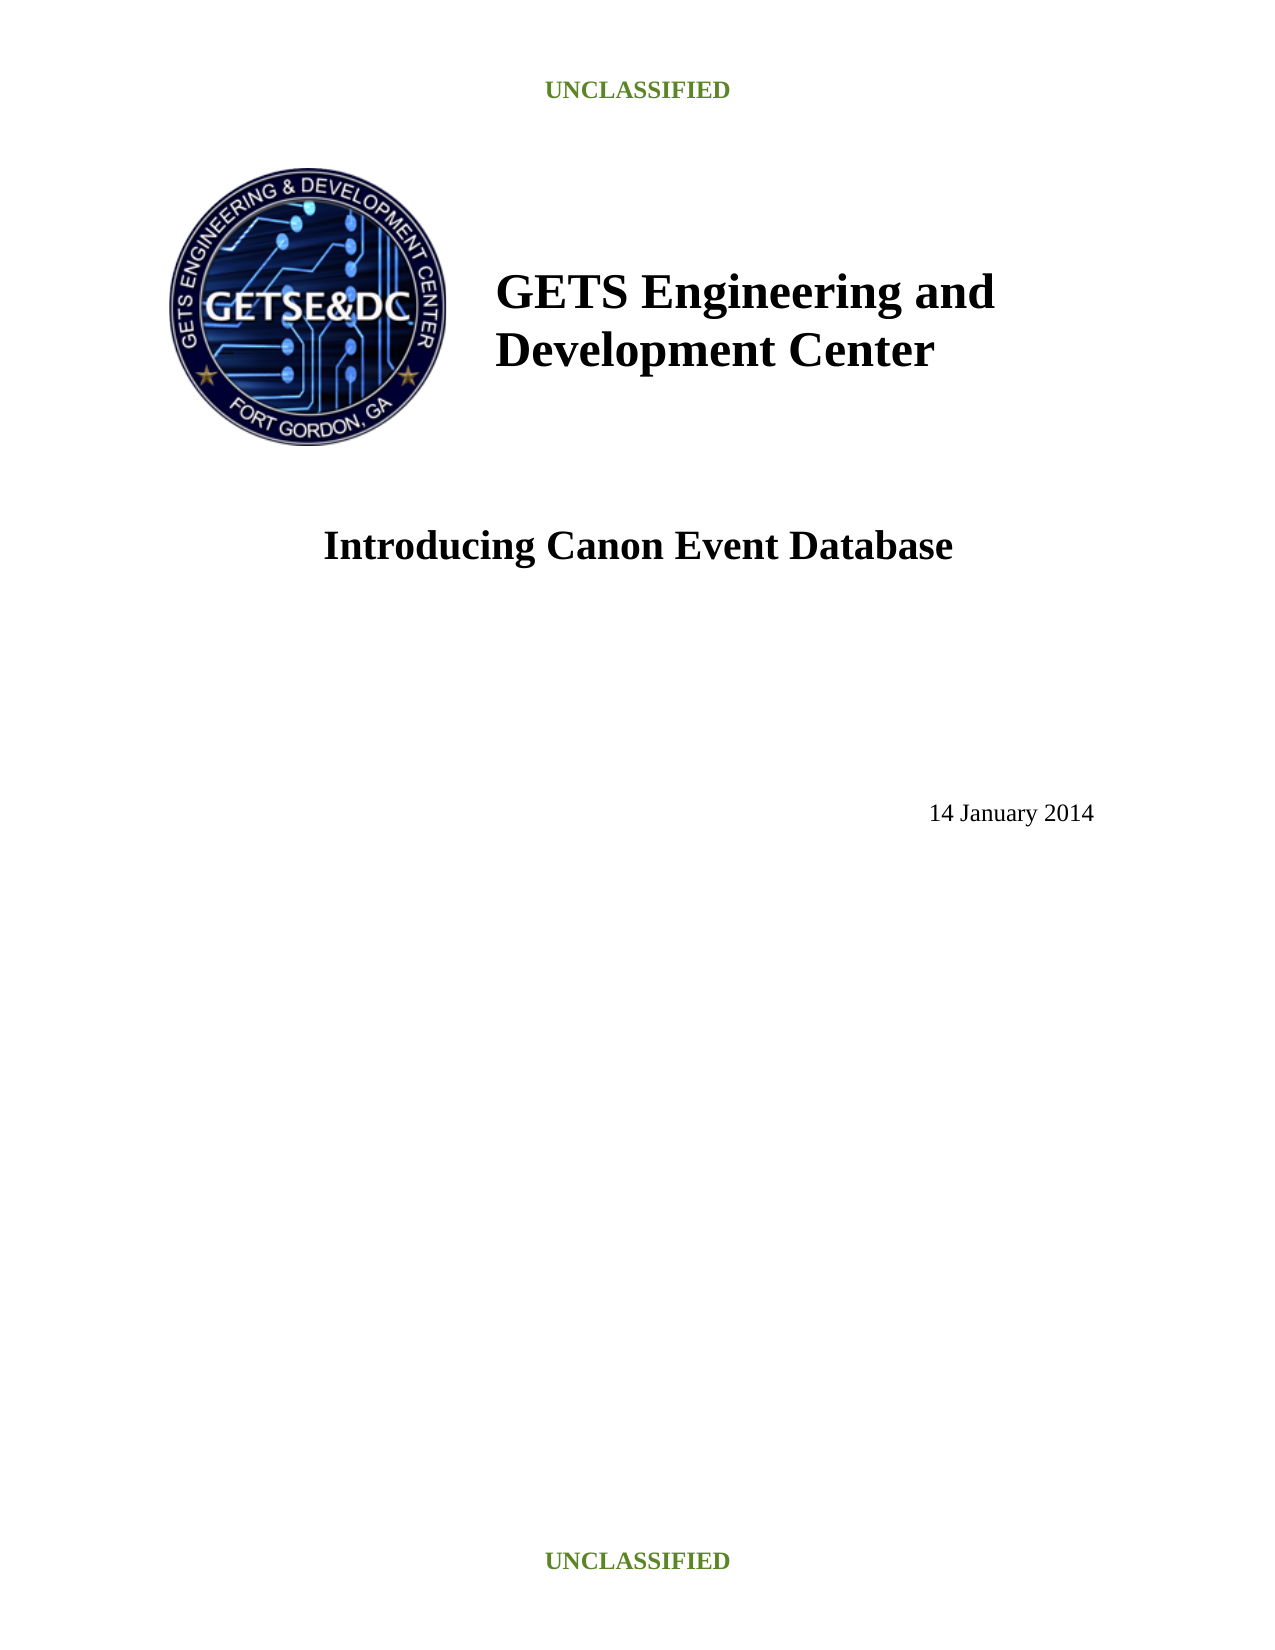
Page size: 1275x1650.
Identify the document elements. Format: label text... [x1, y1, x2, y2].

picture [169, 168, 447, 446]
text Introducing Canon Event Database [118, 521, 1158, 568]
text 14 January 2014 [118, 798, 1094, 827]
text GETS Engineering and Development Center [495, 262, 1158, 377]
